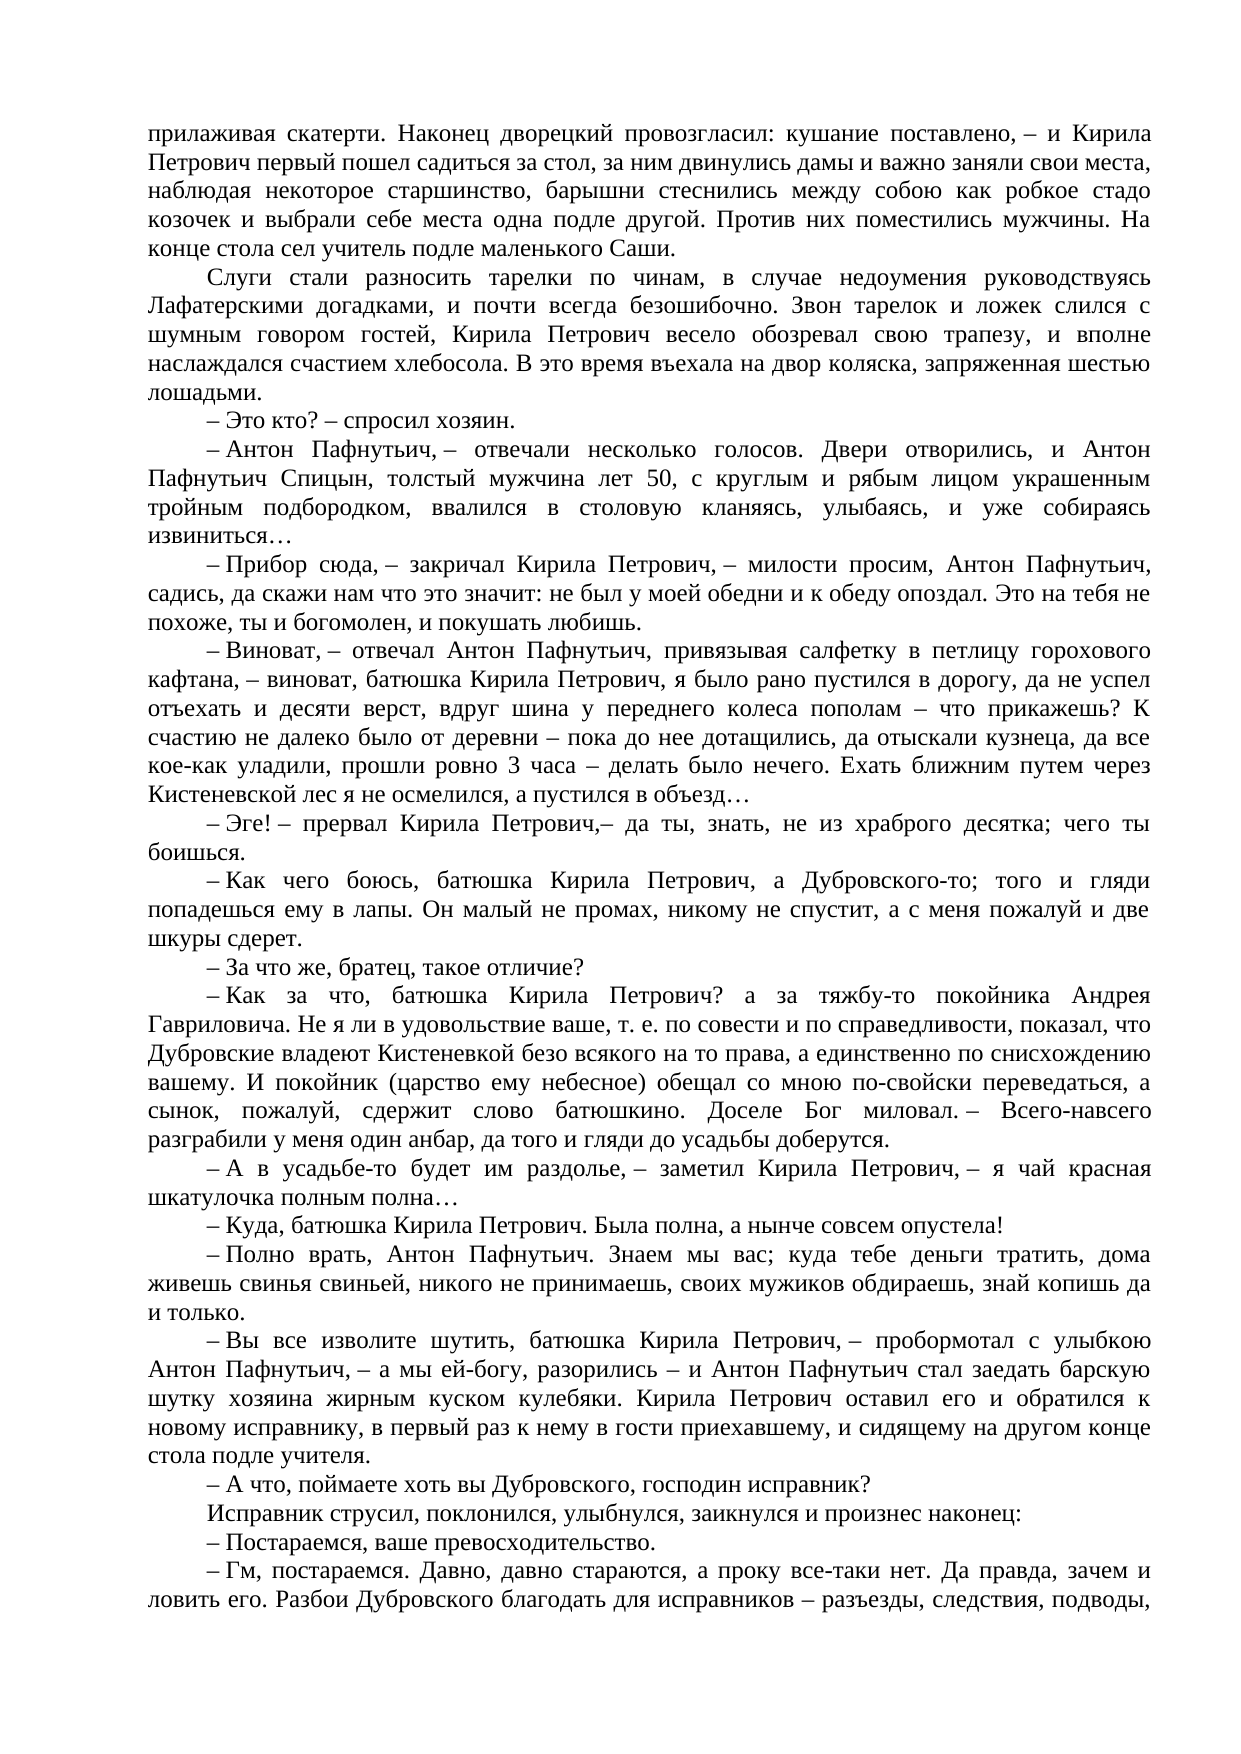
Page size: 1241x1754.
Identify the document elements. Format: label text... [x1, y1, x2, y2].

text – Как за что, батюшка Кирила Петрович? а за тяжбу-то покойника Андрея Гавриловича. Не я ли в удовольствие ваше, т. е. по совести и по справедливости, показал, что Дубровские владеют Кистеневкой безо всякого на то права, а единственно по снисхождению вашему. И покойник (царство ему небесное) обещал со мною по-свойски переведаться, а сынок, пожалуй, сдержит слово батюшкино. Доселе Бог миловал. – Всего-навсего разграбили у меня один анбар, да того и гляди до усадьбы доберутся. [148, 981, 1152, 1153]
text Исправник струсил, поклонился, улыбнулся, заикнулся и произнес наконец: [148, 1498, 1152, 1527]
text – Прибор сюда, – закричал Кирила Петрович, – милости просим, Антон Пафнутьич, садись, да скажи нам что это значит: не был у моей обедни и к обеду опоздал. Это на тебя не похоже, ты и богомолен, и покушать любишь. [148, 549, 1152, 636]
text – Антон Пафнутьич, – отвечали несколько голосов. Двери отворились, и Антон Пафнутьич Спицын, толстый мужчина лет 50, с круглым и рябым лицом украшенным тройным подбородком, ввалился в столовую кланяясь, улыбаясь, и уже собираясь извиниться… [148, 434, 1152, 549]
text Слуги стали разносить тарелки по чинам, в случае недоумения руководствуясь Лафатерскими догадками, и почти всегда безошибочно. Звон тарелок и ложек слился с шумным говором гостей, Кирила Петрович весело обозревал свою трапезу, и вполне наслаждался счастием хлебосола. В это время въехала на двор коляска, запряженная шестью лошадьми. [148, 262, 1152, 406]
text – Куда, батюшка Кирила Петрович. Была полна, а нынче совсем опустела! [148, 1211, 1152, 1239]
text – Виноват, – отвечал Антон Пафнутьич, привязывая салфетку в петлицу горохового кафтана, – виноват, батюшка Кирила Петрович, я было рано пустился в дорогу, да не успел отъехать и десяти верст, вдруг шина у переднего колеса пополам – что прикажешь? К счастию не далеко было от деревни – пока до нее дотащились, да отыскали кузнеца, да все кое-как уладили, прошли ровно 3 часа – делать было нечего. Ехать ближним путем через Кистеневской лес я нe осмелился, а пустился в объезд… [148, 636, 1152, 808]
text – Полно врать, Антон Пафнутьич. Знаем мы вас; куда тебе деньги тратить, дома живешь свинья свиньей, никого не принимаешь, своих мужиков обдираешь, знай копишь да и только. [148, 1239, 1152, 1326]
text – Это кто? – спросил хозяин. [148, 406, 1152, 434]
text – А что, поймаете хоть вы Дубровского, господин исправник? [148, 1469, 1152, 1498]
text – А в усадьбе-то будет им раздолье, – заметил Кирила Петрович, – я чай красная шкатулочка полным полна… [148, 1153, 1152, 1211]
text – Эге! – прервал Кирила Петрович,– да ты, знать, не из храброго десятка; чего ты боишься. [148, 808, 1152, 866]
text – Гм, постараемся. Давно, давно стараются, а проку все-таки нет. Да правда, зачем и ловить его. Разбои Дубровского благодать для исправников – разъезды, следствия, подводы, [148, 1556, 1152, 1613]
text – За что же, братец, такое отличие? [148, 952, 1152, 981]
text – Как чего боюсь, батюшка Кирила Петрович, а Дубровского-то; того и гляди попадешься ему в лапы. Он малый не промах, никому не спустит, а с меня пожалуй и две шкуры сдерет. [148, 866, 1152, 952]
text – Вы все изволите шутить, батюшка Кирила Петрович, – пробормотал с улыбкою Антон Пафнутьич, – а мы ей-богу, разорились – и Антон Пафнутьич стал заедать барскую шутку хозяина жирным куском кулебяки. Кирила Петрович оставил его и обратился к новому исправнику, в первый раз к нему в гости приехавшему, и сидящему на другом конце стола подле учителя. [148, 1326, 1152, 1469]
text прилаживая скатерти. Наконец дворецкий провозгласил: кушание поставлено, – и Кирила Петрович первый пошел садиться за стол, за ним двинулись дамы и важно заняли свои места, наблюдая некоторое старшинство, барышни стеснились между собою как робкое стадо козочек и выбрали себе места одна подле другой. Против них поместились мужчины. На конце стола сел учитель подле маленького Саши. [148, 118, 1152, 262]
text – Постараемся, ваше превосходительство. [148, 1527, 1152, 1556]
